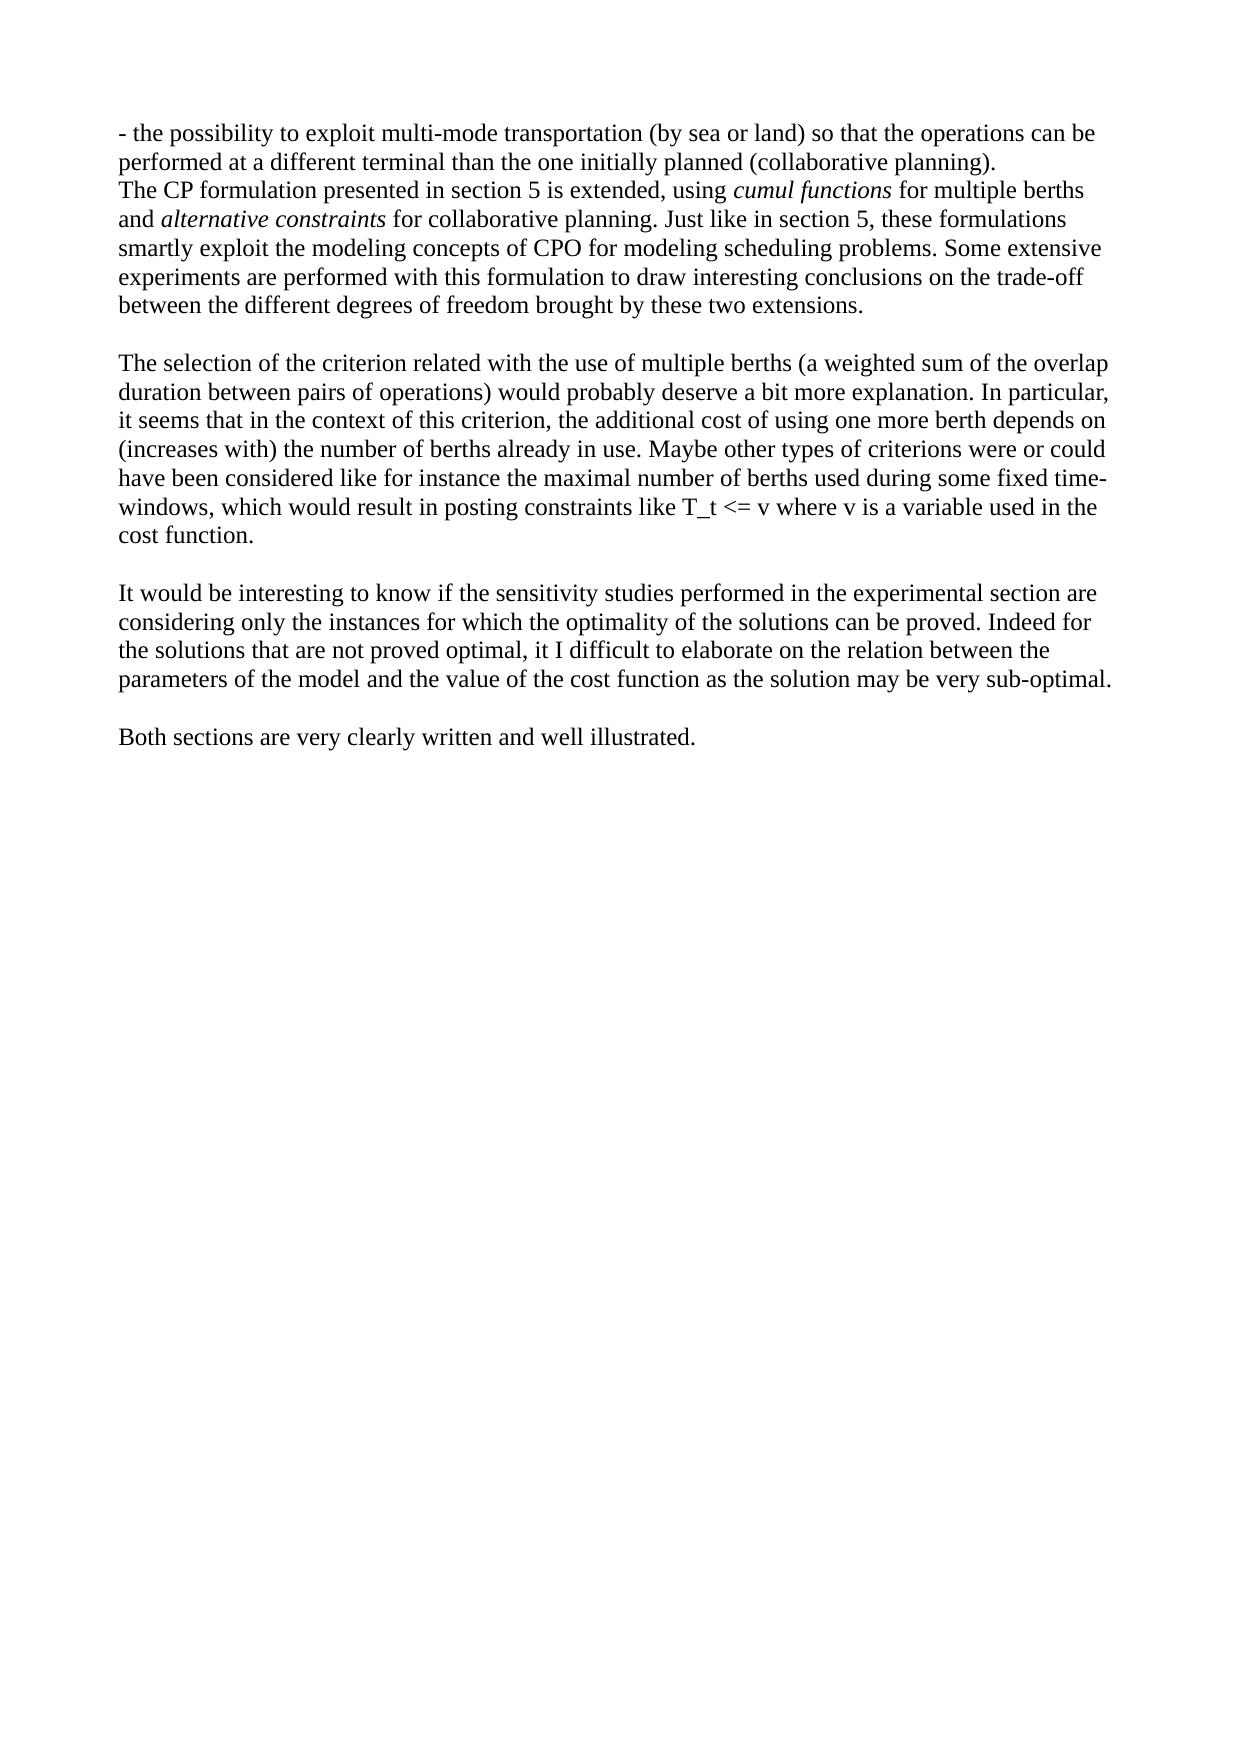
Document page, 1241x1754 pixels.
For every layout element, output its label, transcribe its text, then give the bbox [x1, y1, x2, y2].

text It would be interesting to know if the sensitivity studies performed in the experimental section are considering only the instances for which the optimality of the solutions can be proved. Indeed for the solutions that are not proved optimal, it I difficult to elaborate on the relation between the parameters of the model and the value of the cost function as the solution may be very sub-optimal. [118, 578, 1122, 693]
text - the possibility to exploit multi-mode transportation (by sea or land) so that the operations can be performed at a different terminal than the one initially planned (collaborative planning). [118, 118, 1122, 176]
text Both sections are very clearly written and well illustrated. [118, 722, 1122, 751]
text The selection of the criterion related with the use of multiple berths (a weighted sum of the overlap duration between pairs of operations) would probably deserve a bit more explanation. In particular, it seems that in the context of this criterion, the additional cost of using one more berth depends on (increases with) the number of berths already in use. Maybe other types of criterions were or could have been considered like for instance the maximal number of berths used during some fixed time-windows, which would result in posting constraints like T_t <= v where v is a variable used in the cost function. [118, 348, 1122, 549]
text The CP formulation presented in section 5 is extended, using cumul functions for multiple berths and alternative constraints for collaborative planning. Just like in section 5, these formulations smartly exploit the modeling concepts of CPO for modeling scheduling problems. Some extensive experiments are performed with this formulation to draw interesting conclusions on the trade-off between the different degrees of freedom brought by these two extensions. [118, 176, 1122, 319]
